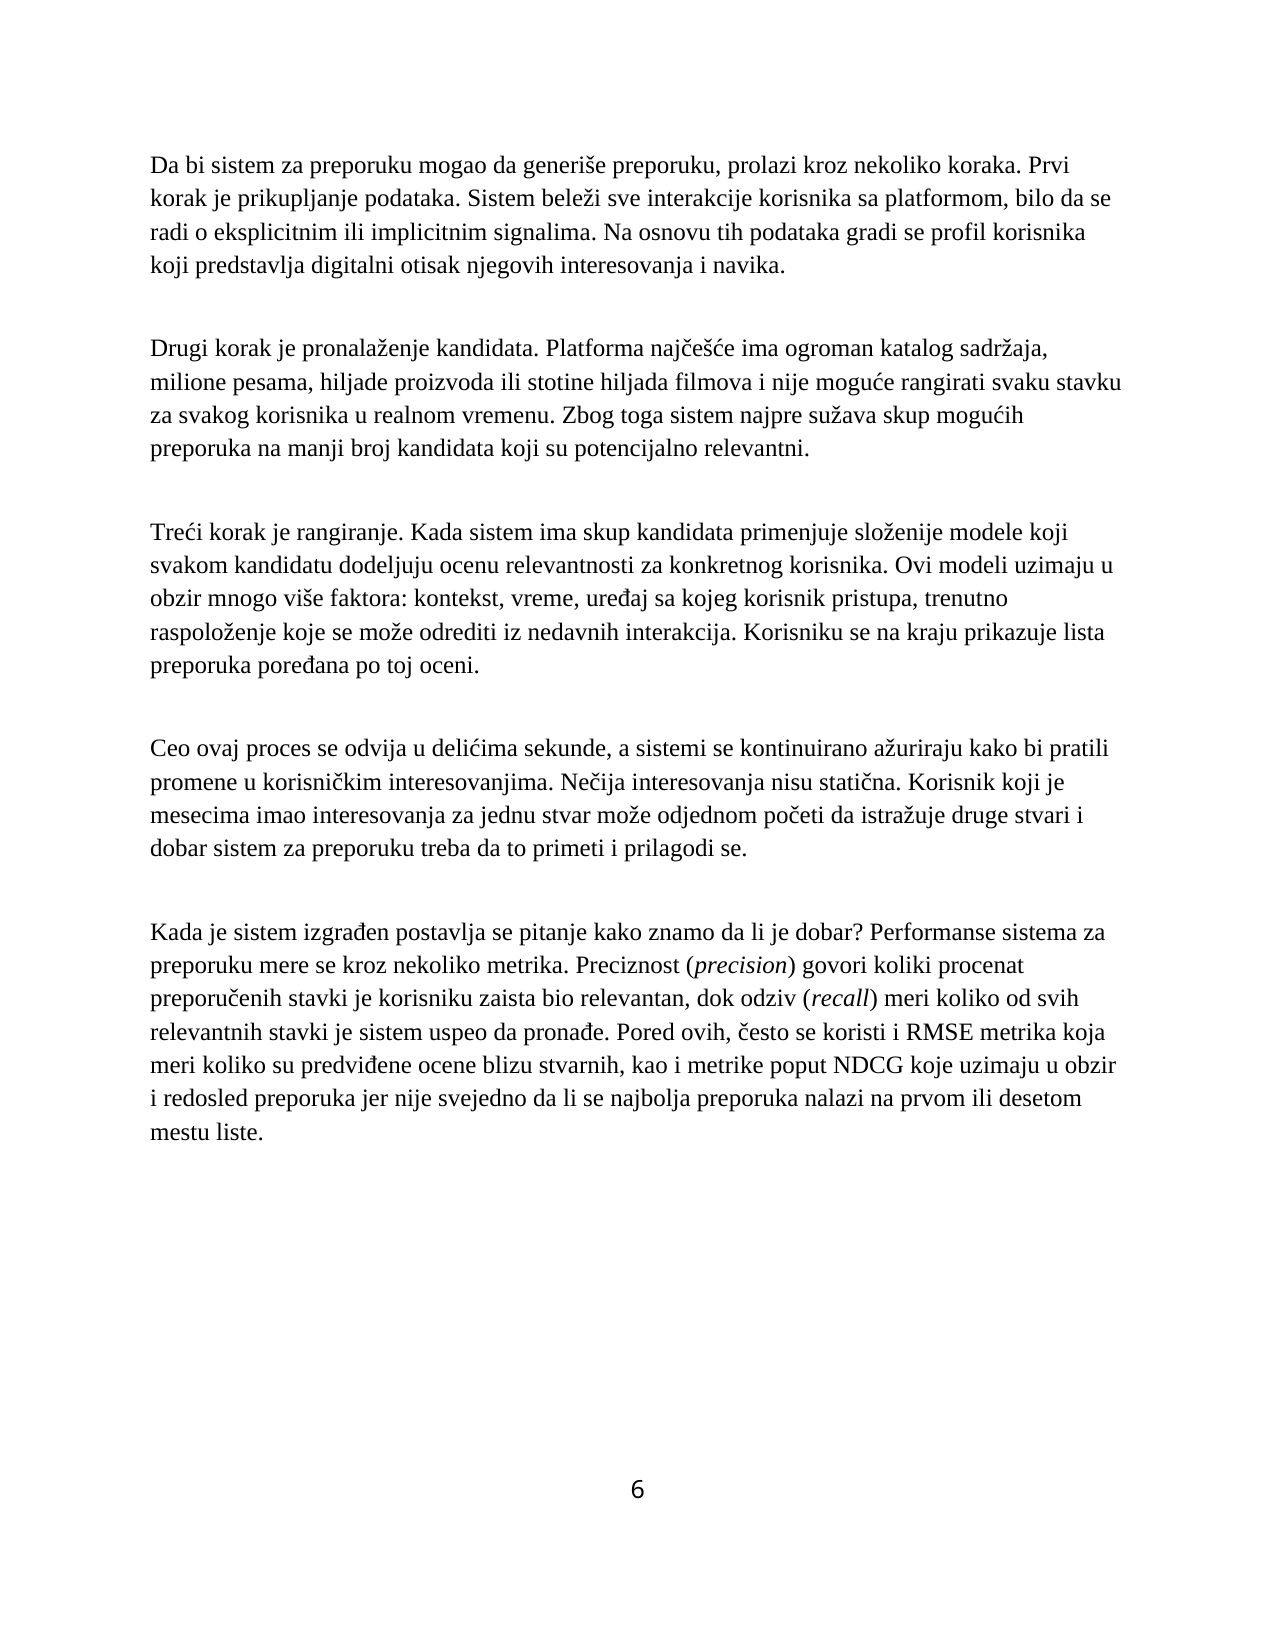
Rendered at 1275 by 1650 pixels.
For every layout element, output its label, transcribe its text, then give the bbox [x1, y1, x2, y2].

text Ceo ovaj proces se odvija u delićima sekunde, a sistemi se kontinuirano ažuriraju kako bi pratili promene u korisničkim interesovanjima. Nečija interesovanja nisu statična. Korisnik koji je mesecima imao interesovanja za jednu stvar može odjednom početi da istražuje druge stvari i dobar sistem za preporuku treba da to primeti i prilagodi se. [150, 733, 1125, 862]
text Kada je sistem izgrađen postavlja se pitanje kako znamo da li je dobar? Performanse sistema za preporuku mere se kroz nekoliko metrika. Preciznost (precision) govori koliki procenat preporučenih stavki je korisniku zaista bio relevantan, dok odziv (recall) meri koliko od svih relevantnih stavki je sistem uspeo da pronađe. Pored ovih, često se koristi i RMSE metrika koja meri koliko su predviđene ocene blizu stvarnih, kao i metrike poput NDCG koje uzimaju u obzir i redosled preporuka jer nije svejedno da li se najbolja preporuka nalazi na prvom ili desetom mestu liste. [150, 917, 1125, 1145]
text Treći korak je rangiranje. Kada sistem ima skup kandidata primenjuje složenije modele koji svakom kandidatu dodeljuju ocenu relevantnosti za konkretnog korisnika. Ovi modeli uzimaju u obzir mnogo više faktora: kontekst, vreme, uređaj sa kojeg korisnik pristupa, trenutno raspoloženje koje se može odrediti iz nedavnih interakcija. Korisniku se na kraju prikazuje lista preporuka poređana po toj oceni. [150, 517, 1125, 679]
text Da bi sistem za preporuku mogao da generiše preporuku, prolazi kroz nekoliko koraka. Prvi korak je prikupljanje podataka. Sistem beleži sve interakcije korisnika sa platformom, bilo da se radi o eksplicitnim ili implicitnim signalima. Na osnovu tih podataka gradi se profil korisnika koji predstavlja digitalni otisak njegovih interesovanja i navika. [150, 150, 1125, 279]
text Drugi korak je pronalaženje kandidata. Platforma najčešće ima ogroman katalog sadržaja, milione pesama, hiljade proizvoda ili stotine hiljada filmova i nije moguće rangirati svaku stavku za svakog korisnika u realnom vremenu. Zbog toga sistem najpre sužava skup mogućih preporuka na manji broj kandidata koji su potencijalno relevantni. [150, 333, 1125, 462]
